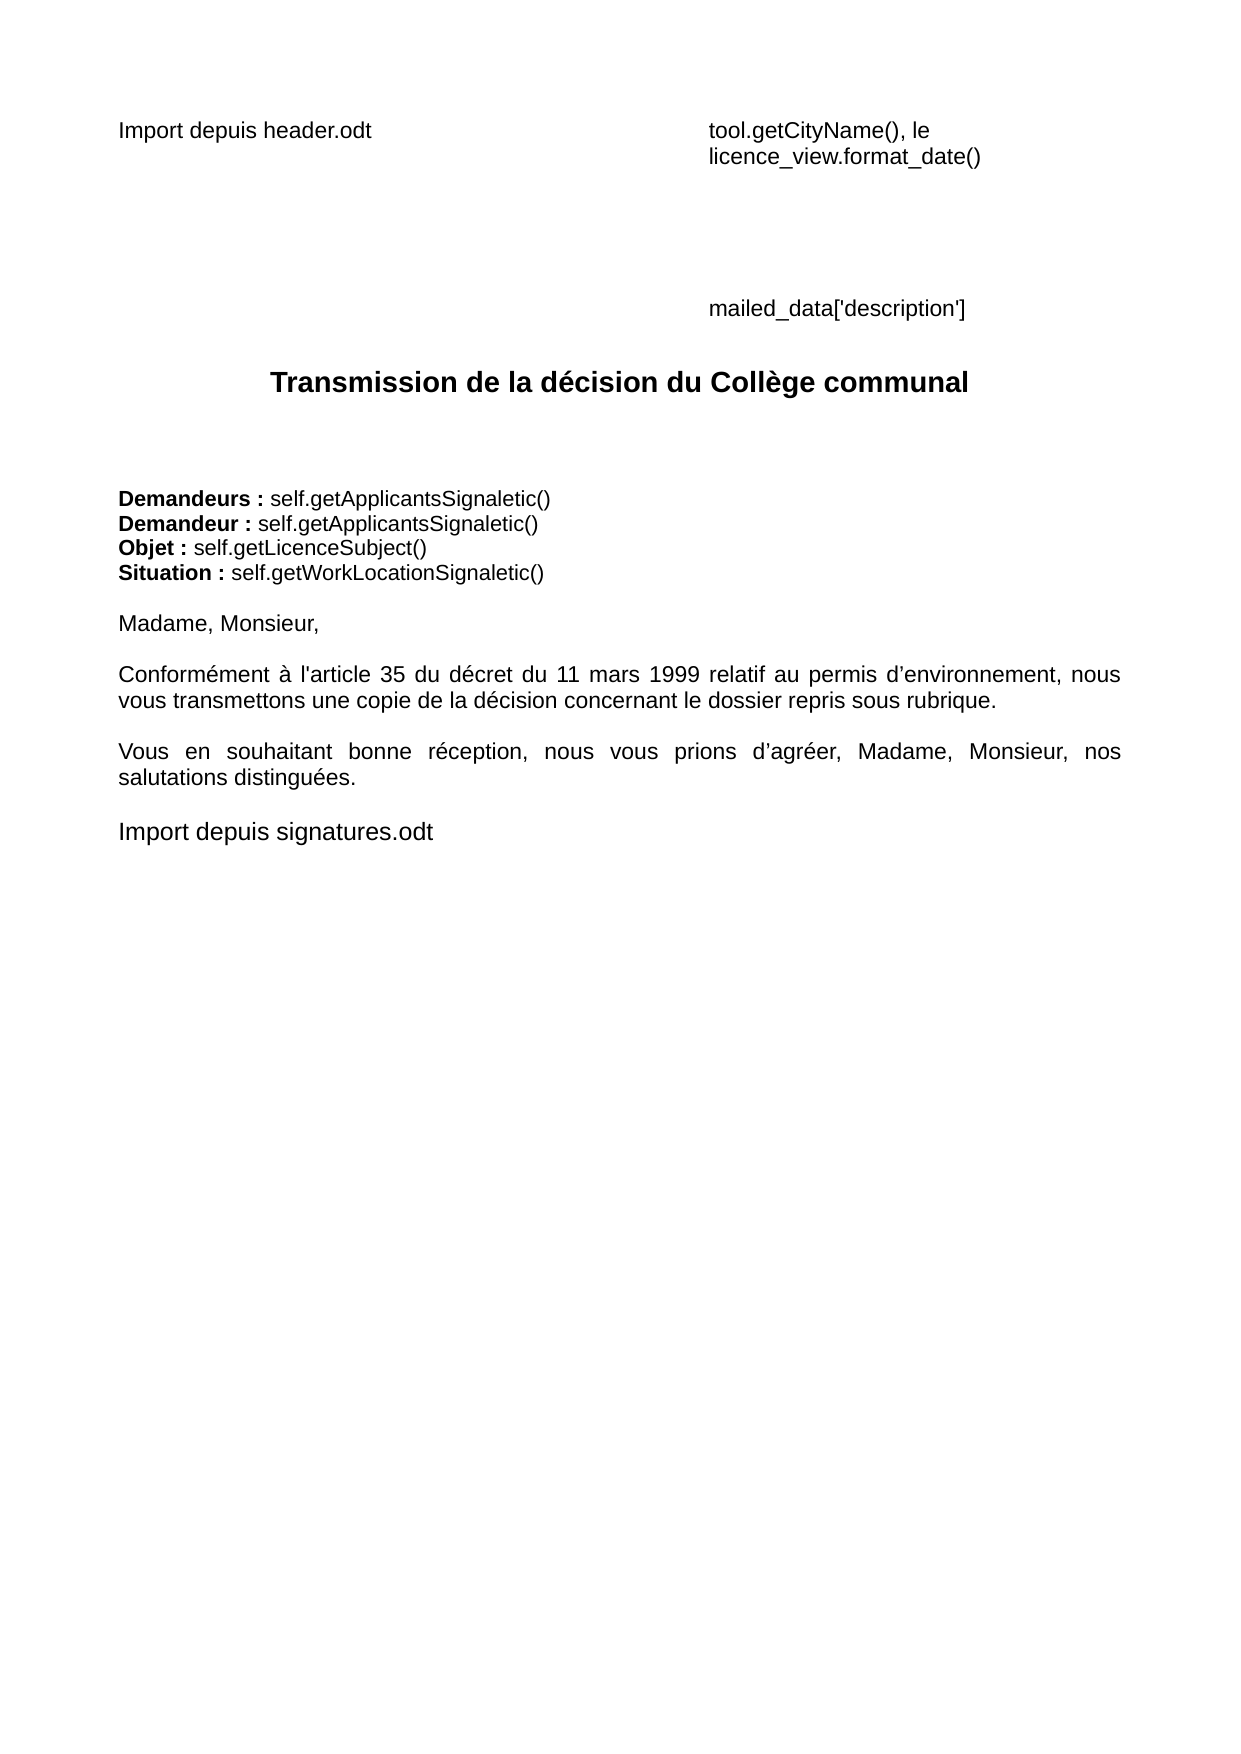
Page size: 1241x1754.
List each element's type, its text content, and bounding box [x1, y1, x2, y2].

text Import depuis signatures.odt [118, 818, 1122, 846]
text Objet : self.getLicenceSubject() [118, 536, 1122, 560]
text Demandeur : self.getApplicantsSignaletic() [118, 511, 1122, 536]
table_header tool.getCityName(), le licence_view.format_date() mailed_data['description'] [709, 118, 1128, 333]
text Madame, Monsieur, [118, 611, 1122, 636]
text Situation : self.getWorkLocationSignaletic() [118, 560, 1122, 585]
title Transmission de la décision du Collège communal [118, 366, 1122, 398]
text Conformément à l'article 35 du décret du 11 mars 1999 relatif au permis d’environnement, nous vous transmettons une copie de la décision concernant le dossier repris sous rubrique. [118, 662, 1122, 713]
text Demandeurs : self.getApplicantsSignaletic() [118, 487, 1122, 511]
text Vous en souhaitant bonne réception, nous vous prions d’agréer, Madame, Monsieur, nos salutations distinguées. [118, 739, 1122, 790]
table_header Import depuis header.odt [118, 118, 708, 333]
